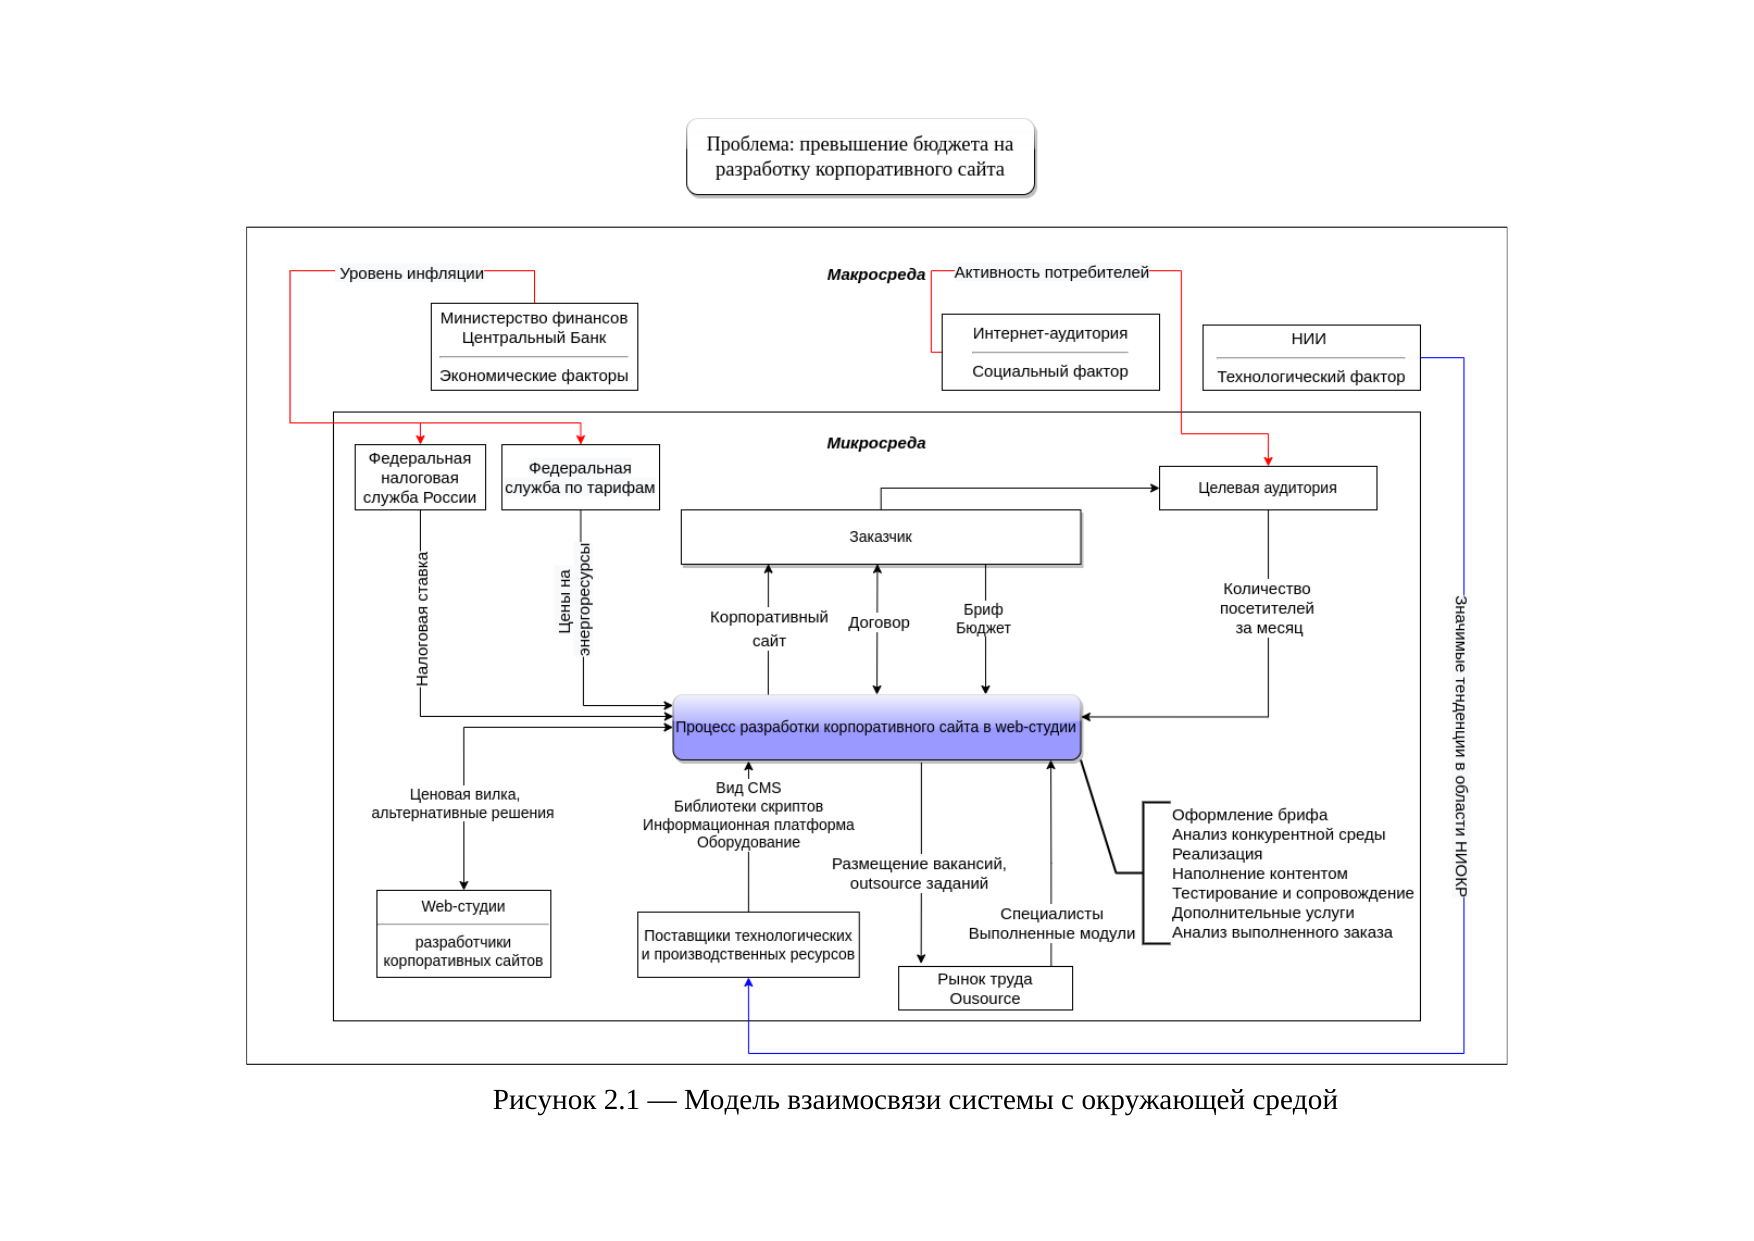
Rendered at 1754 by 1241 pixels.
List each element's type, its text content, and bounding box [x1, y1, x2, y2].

subtitle Рисунок 2.1 — Модель взаимосвязи системы с окружающей средой [118, 118, 1636, 1116]
picture [246, 118, 1508, 1066]
